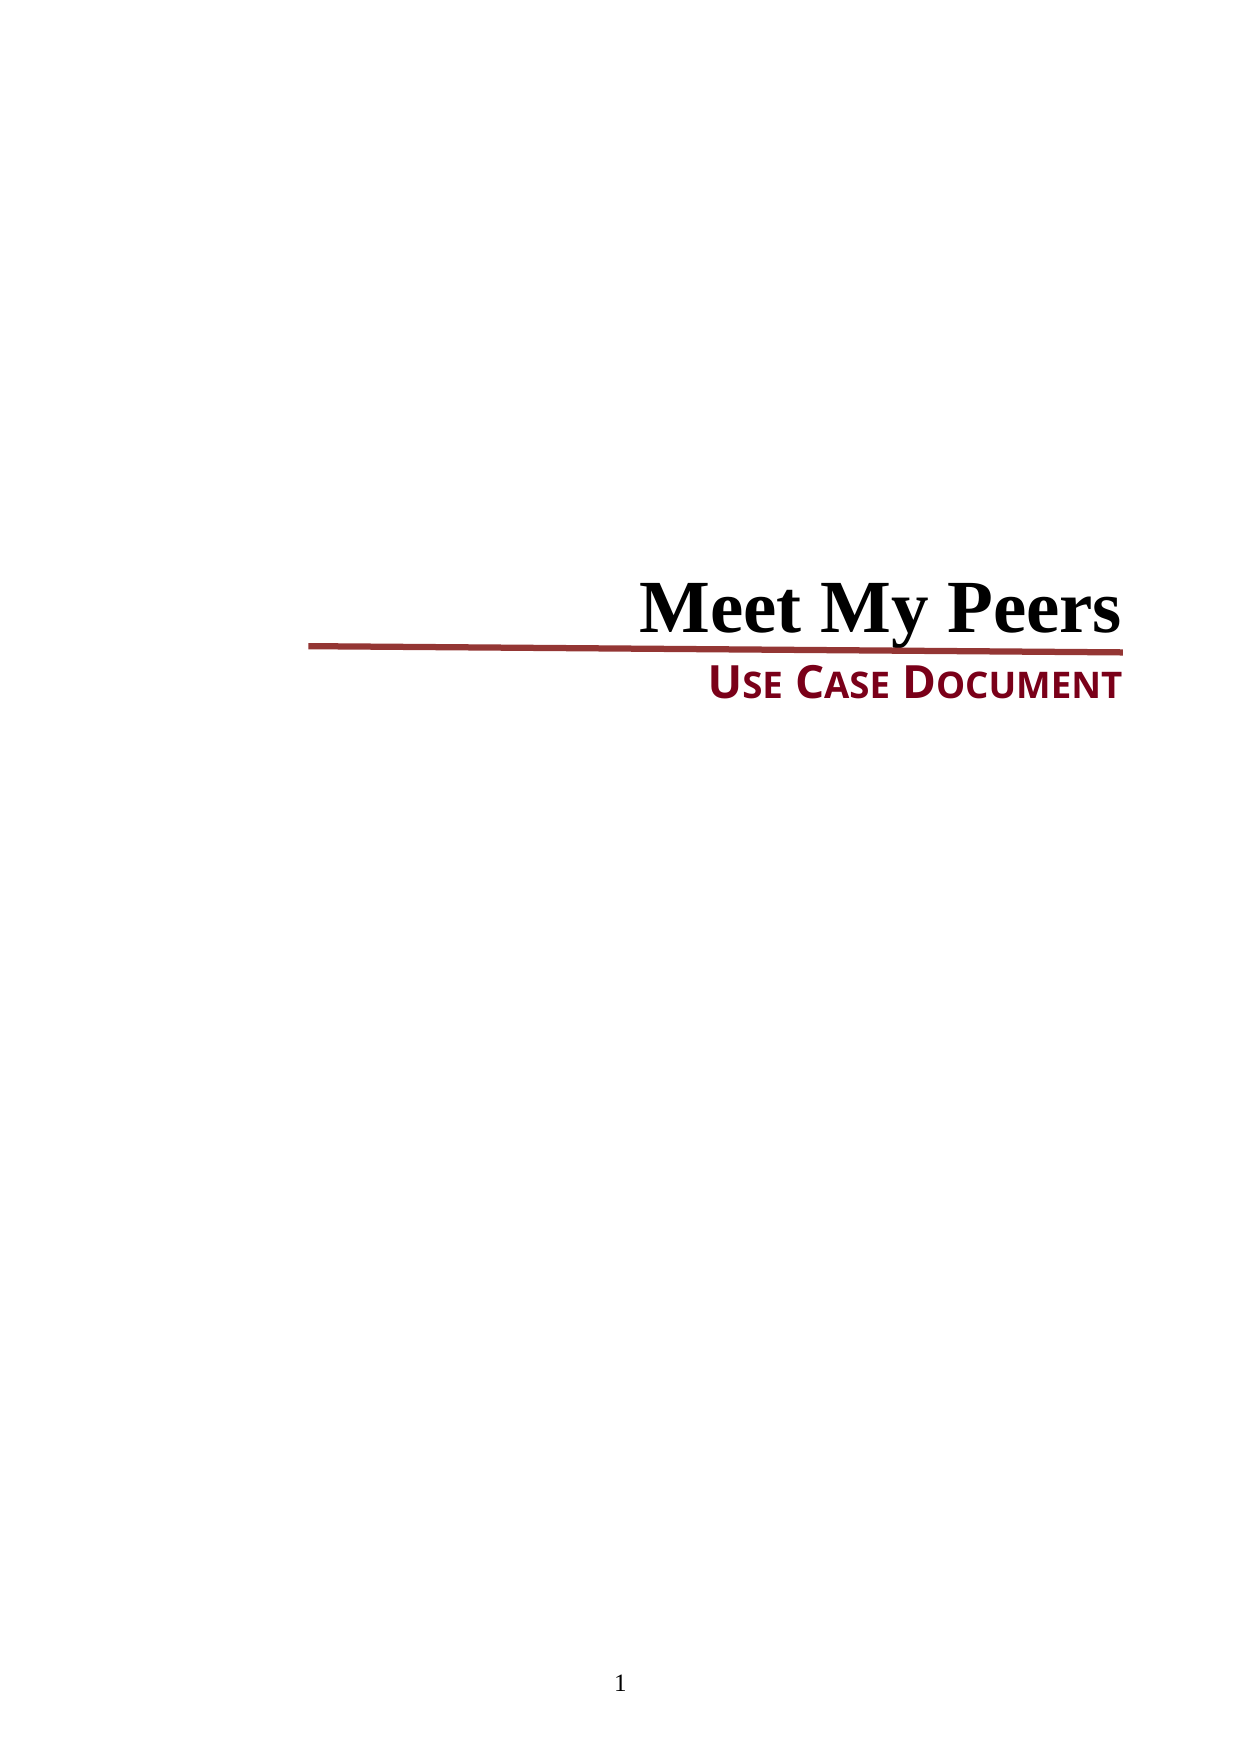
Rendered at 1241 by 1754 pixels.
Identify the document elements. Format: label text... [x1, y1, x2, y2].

text Meet My Peers [118, 563, 1122, 649]
text Use Case Document [118, 649, 1122, 711]
